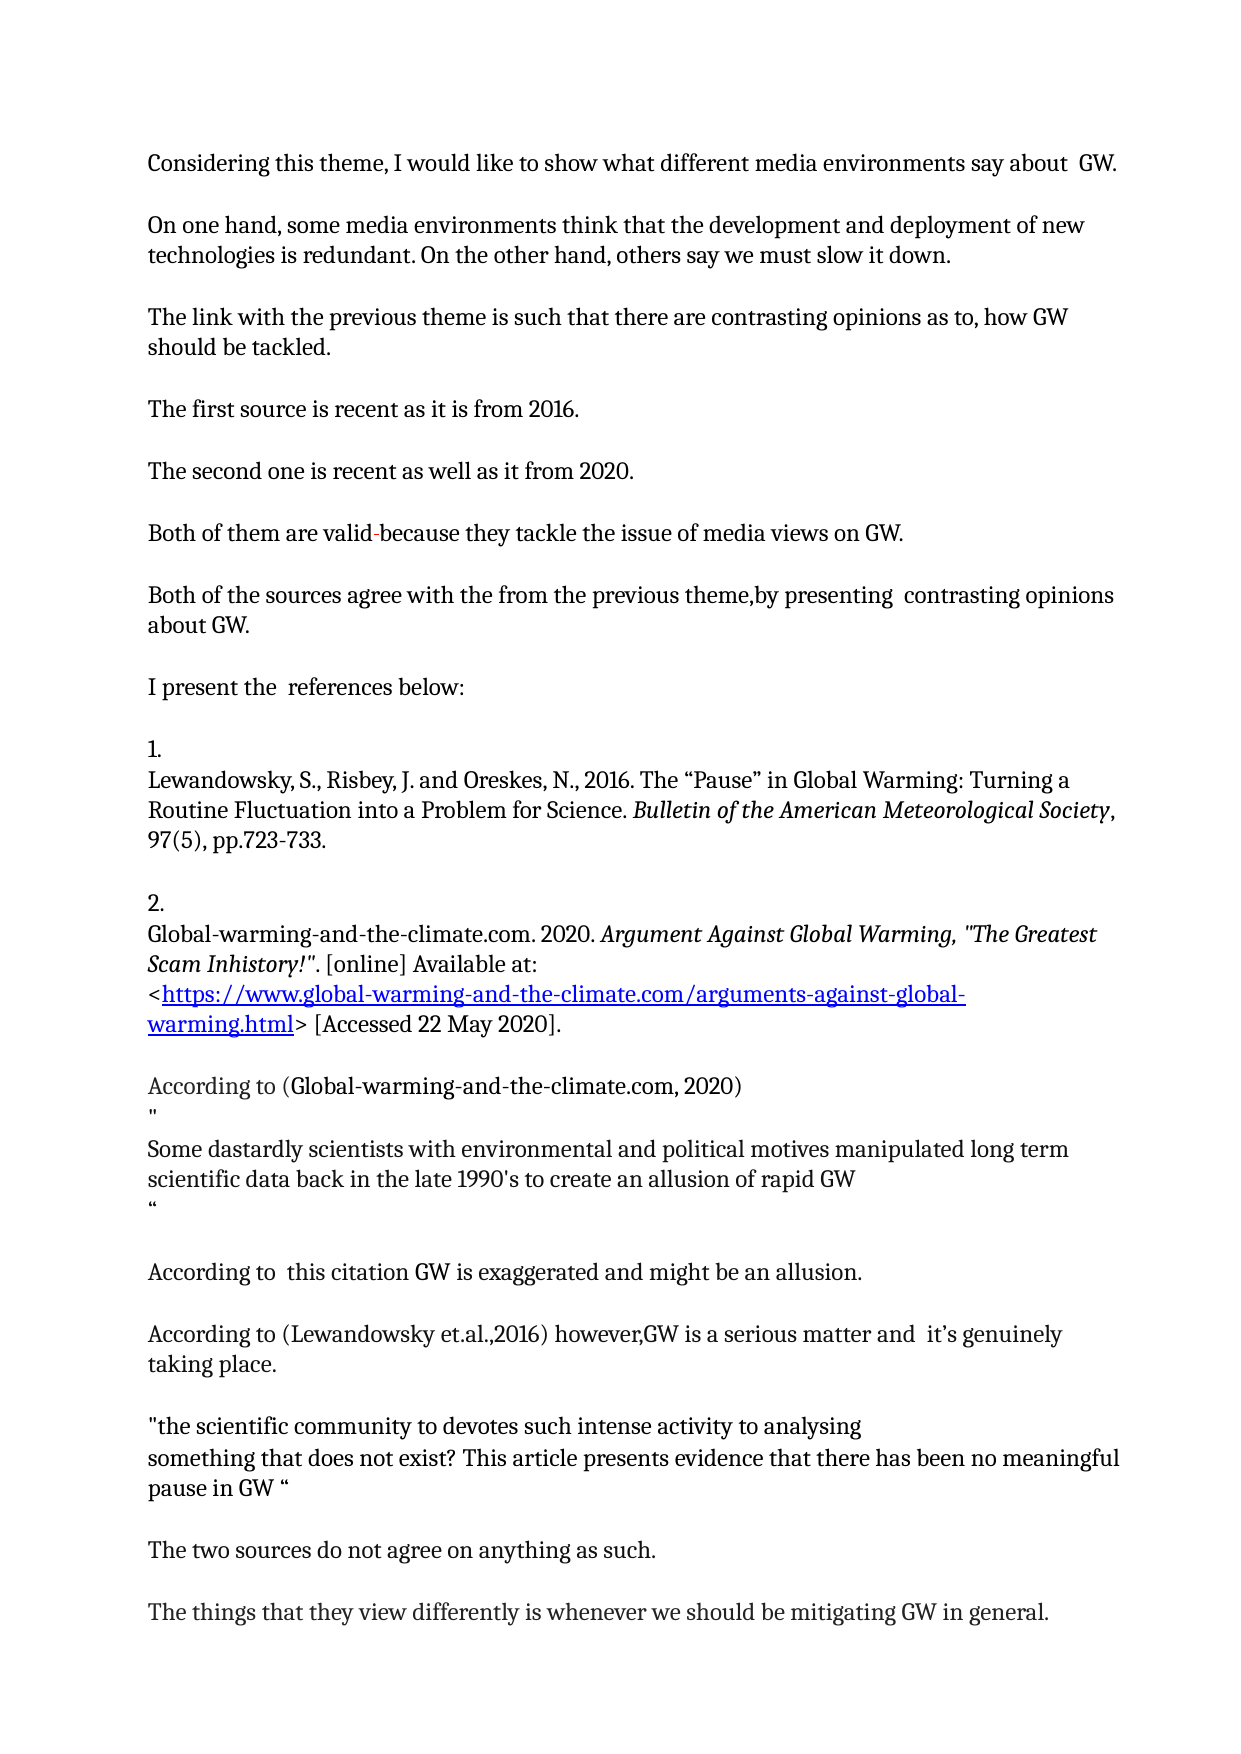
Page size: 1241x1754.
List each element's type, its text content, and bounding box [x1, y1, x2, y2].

text 2. [148, 888, 1122, 917]
text something that does not exist? This article presents evidence that there has been no meaningful pause in GW “ [148, 1444, 1122, 1502]
text According to this citation GW is exaggerated and might be an allusion. [148, 1258, 1122, 1287]
text Considering this theme, I would like to show what different media environments say about GW. [148, 149, 1122, 177]
text The things that they view differently is whenever we should be mitigating GW in general. [148, 1598, 1122, 1626]
text "the scientific community to devotes such intense activity to analysing [148, 1412, 1122, 1441]
text The first source is recent as it is from 2016. [148, 395, 1122, 424]
text Some dastardly scientists with environmental and political motives manipulated long term scientific data back in the late 1990's to create an allusion of rapid GW [148, 1135, 1122, 1194]
text Lewandowsky, S., Risbey, J. and Oreskes, N., 2016. The “Pause” in Global Warming: Turning a Routine Fluctuation into a Problem for Science. Bulletin of the American Meteorological Society, 97(5), pp.723-733. [148, 766, 1122, 855]
text Both of them are valid because they tackle the issue of media views on GW. [148, 519, 1122, 548]
text According to (Global-warming-and-the-climate.com, 2020) [148, 1072, 1122, 1101]
text “ [148, 1196, 1122, 1225]
text On one hand, some media environments think that the development and deployment of new technologies is redundant. On the other hand, others say we must slow it down. [148, 211, 1122, 269]
text " [148, 1103, 1122, 1132]
text 1. [148, 735, 1122, 764]
text The second one is recent as well as it from 2020. [148, 457, 1122, 486]
text Global-warming-and-the-climate.com. 2020. Argument Against Global Warming, "The Greatest Scam Inhistory!". [online] Available at: <https://www.global-warming-and-the-climate.com/arguments-against-global-warming.html> [Accessed 22 May 2020]. [148, 920, 1122, 1039]
text The two sources do not agree on anything as such. [148, 1536, 1122, 1564]
text Both of the sources agree with the from the previous theme,by presenting contrasting opinions about GW. [148, 581, 1122, 640]
text The link with the previous theme is such that there are contrasting opinions as to, how GW should be tackled. [148, 303, 1122, 362]
text I present the references below: [148, 673, 1122, 702]
text According to (Lewandowsky et.al.,2016) however,GW is a serious matter and it’s genuinely taking place. [148, 1320, 1122, 1379]
